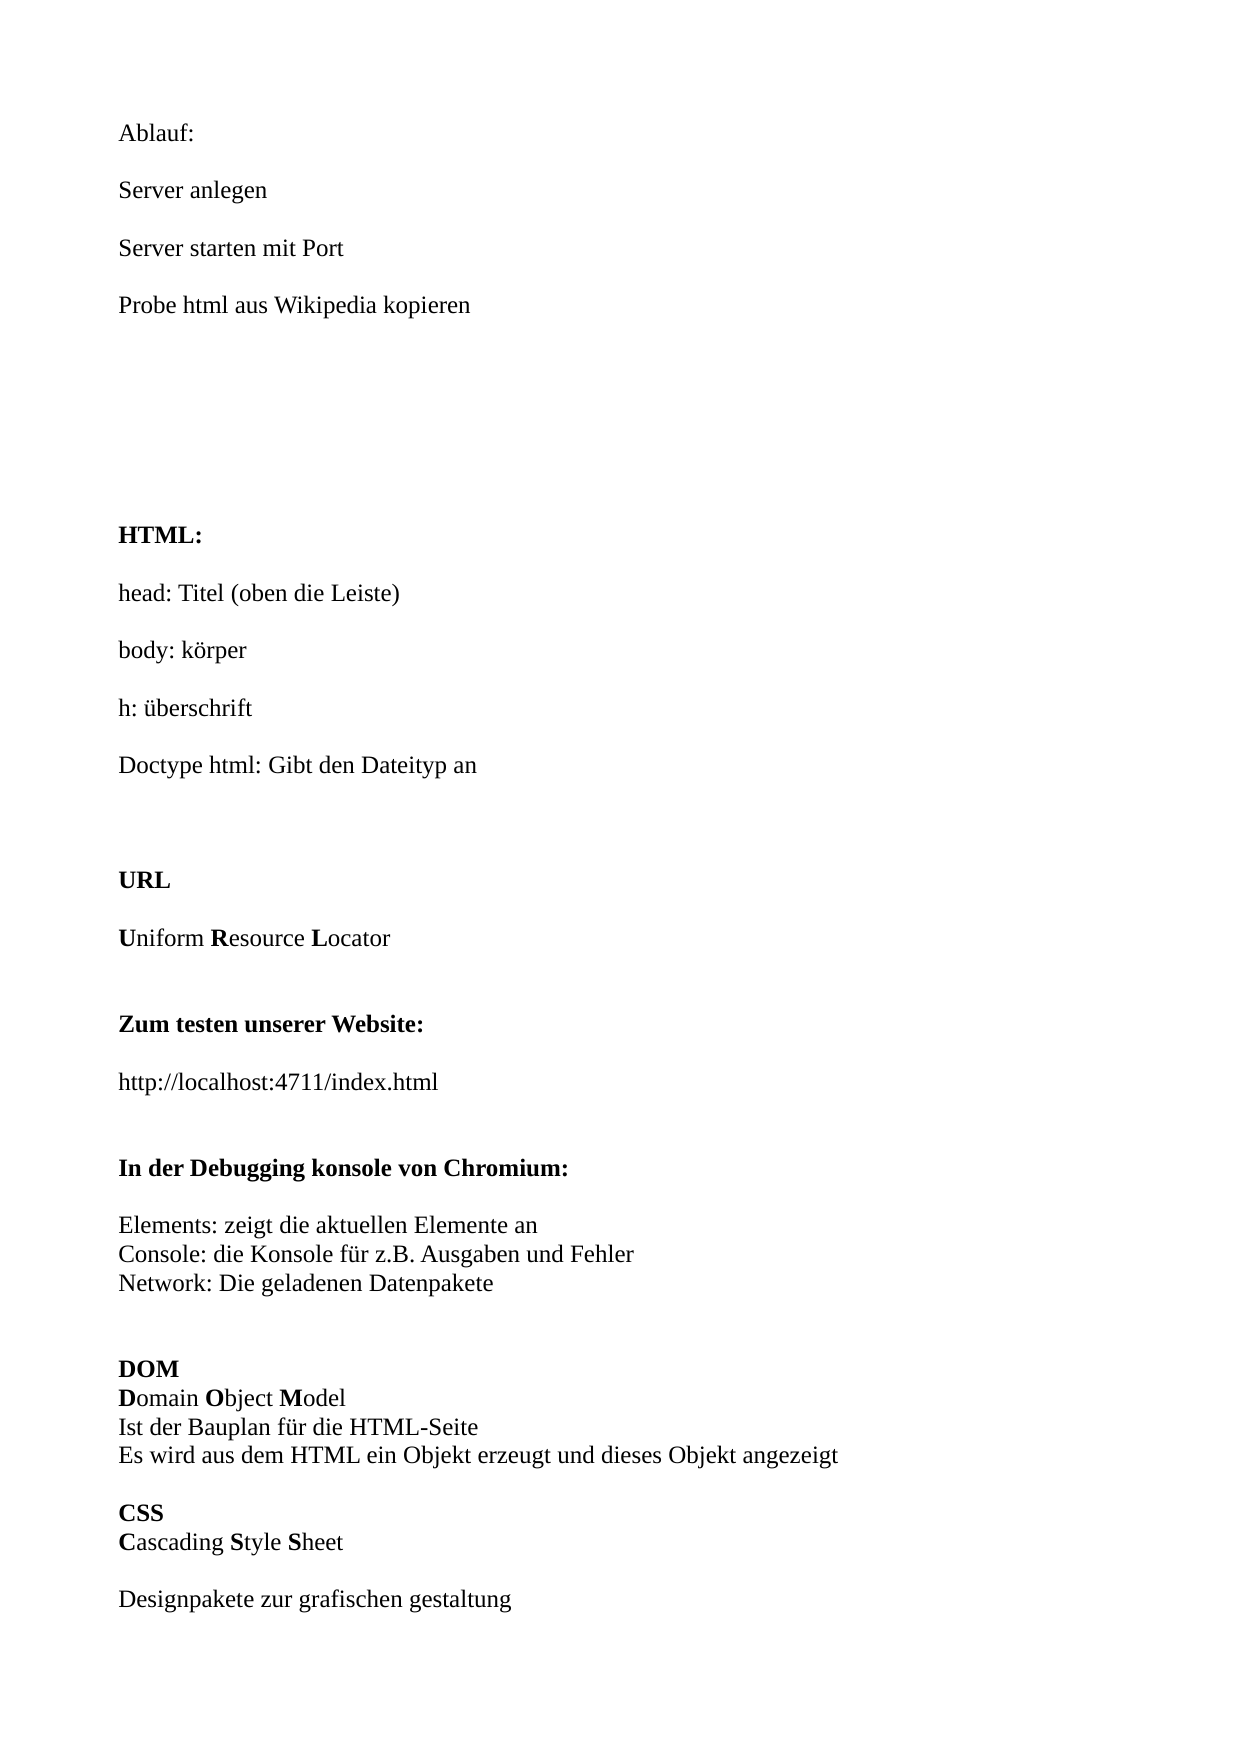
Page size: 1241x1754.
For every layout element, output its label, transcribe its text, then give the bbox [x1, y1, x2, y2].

text Ist der Bauplan für die HTML-Seite [118, 1412, 1122, 1441]
text Ablauf: [118, 118, 1122, 147]
text Es wird aus dem HTML ein Objekt erzeugt und dieses Objekt angezeigt [118, 1441, 1122, 1469]
text Cascading Style Sheet [118, 1527, 1122, 1556]
text Server starten mit Port [118, 233, 1122, 262]
text http://localhost:4711/index.html [118, 1067, 1122, 1096]
text Uniform Resource Locator [118, 923, 1122, 952]
text DOM [118, 1354, 1122, 1383]
text Designpakete zur grafischen gestaltung [118, 1584, 1122, 1613]
text Server anlegen [118, 176, 1122, 204]
text h: überschrift [118, 693, 1122, 722]
text Zum testen unserer Website: [118, 1009, 1122, 1038]
text Doctype html: Gibt den Dateityp an [118, 751, 1122, 779]
text Probe html aus Wikipedia kopieren [118, 291, 1122, 319]
text URL [118, 866, 1122, 894]
text Domain Object Model [118, 1383, 1122, 1412]
text body: körper [118, 636, 1122, 664]
text CSS [118, 1498, 1122, 1527]
text In der Debugging konsole von Chromium: [118, 1153, 1122, 1182]
text Console: die Konsole für z.B. Ausgaben und Fehler [118, 1239, 1122, 1268]
text head: Titel (oben die Leiste) [118, 578, 1122, 607]
text Network: Die geladenen Datenpakete [118, 1268, 1122, 1297]
text HTML: [118, 521, 1122, 549]
text Elements: zeigt die aktuellen Elemente an [118, 1211, 1122, 1239]
